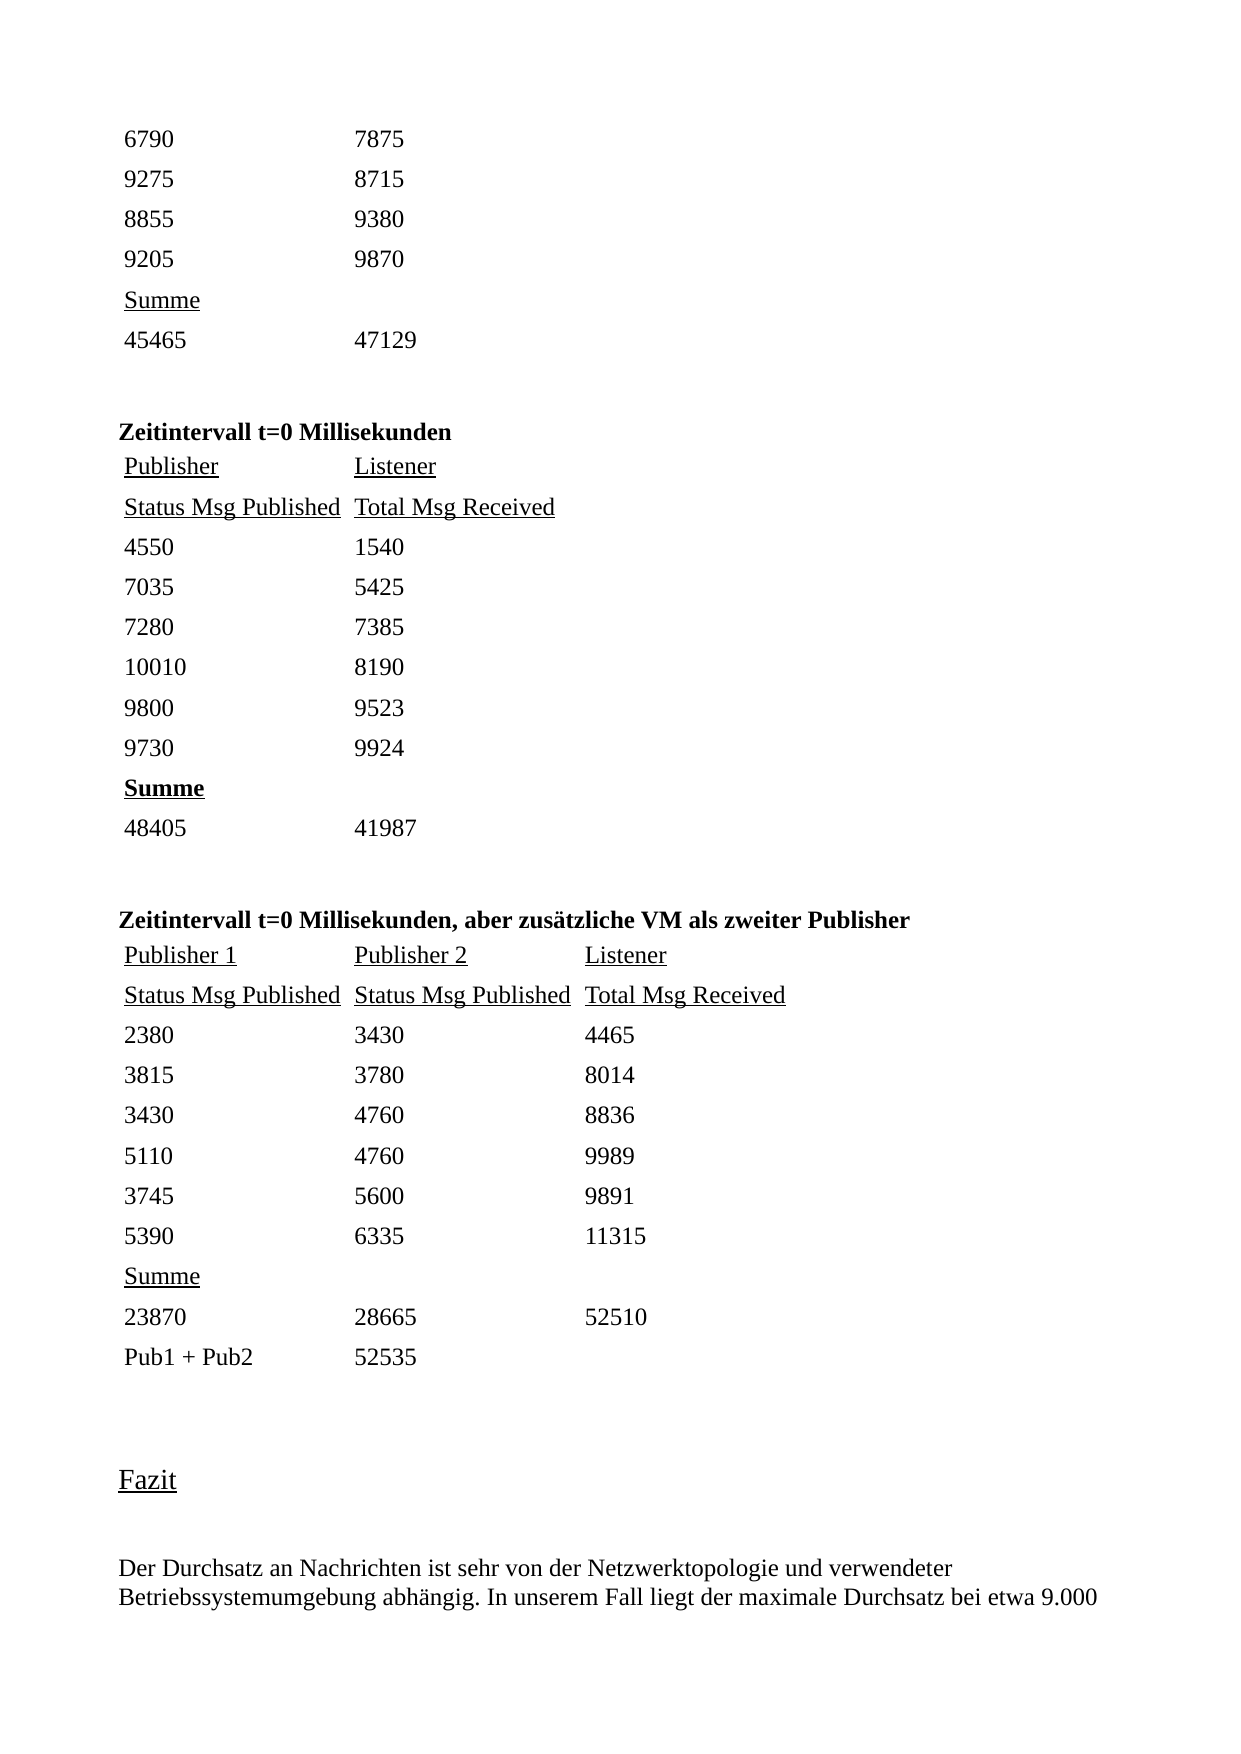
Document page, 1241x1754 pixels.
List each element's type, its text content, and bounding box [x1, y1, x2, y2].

table_cell [349, 767, 563, 807]
table_cell 3430 [349, 1014, 579, 1054]
table_cell 23870 [118, 1296, 348, 1336]
table_cell 41987 [349, 808, 563, 848]
table_cell Summe [118, 279, 348, 319]
table_cell 6335 [349, 1215, 579, 1256]
table_cell Status Msg Published [118, 486, 348, 526]
table_cell 8715 [349, 158, 563, 198]
table_cell [579, 1256, 793, 1296]
table_cell Pub1 + Pub2 [118, 1336, 348, 1376]
table_cell 5390 [118, 1215, 348, 1256]
table_cell 7035 [118, 566, 348, 606]
table_cell 3430 [118, 1095, 348, 1135]
table_cell 9891 [579, 1175, 793, 1215]
table_cell 9800 [118, 687, 348, 727]
table_cell 9989 [579, 1135, 793, 1175]
table_cell 9730 [118, 727, 348, 767]
table_cell 52535 [349, 1336, 579, 1376]
table_cell 7875 [349, 118, 563, 158]
table_cell 3780 [349, 1055, 579, 1095]
table_header Publisher [118, 446, 348, 486]
table_cell 9205 [118, 239, 348, 279]
table_cell 9870 [349, 239, 563, 279]
table_cell Summe [118, 1256, 348, 1296]
table_cell 5600 [349, 1175, 579, 1215]
table_cell 4760 [349, 1135, 579, 1175]
table_cell Summe [118, 767, 348, 807]
table_cell 11315 [579, 1215, 793, 1256]
table_cell 9380 [349, 199, 563, 239]
table_cell Status Msg Published [349, 974, 579, 1014]
table_cell 8014 [579, 1055, 793, 1095]
table_cell 4465 [579, 1014, 793, 1054]
table_header Publisher 2 [349, 934, 579, 974]
table_cell Total Msg Received [349, 486, 563, 526]
table_cell 48405 [118, 808, 348, 848]
table_cell 9523 [349, 687, 563, 727]
table_cell Total Msg Received [579, 974, 793, 1014]
table_cell 9924 [349, 727, 563, 767]
table_cell Status Msg Published [118, 974, 348, 1014]
table_cell 4760 [349, 1095, 579, 1135]
table_cell 10010 [118, 647, 348, 687]
table_cell 1540 [349, 526, 563, 566]
table_cell 3745 [118, 1175, 348, 1215]
table_cell 45465 [118, 319, 348, 359]
table_cell 8190 [349, 647, 563, 687]
table_cell 52510 [579, 1296, 793, 1336]
table_cell 6790 [118, 118, 348, 158]
table_cell 3815 [118, 1055, 348, 1095]
table_cell [579, 1336, 793, 1376]
table_cell 2380 [118, 1014, 348, 1054]
text Zeitintervall t=0 Millisekunden, aber zusätzliche VM als zweiter Publisher [118, 905, 1122, 934]
table_cell 7385 [349, 606, 563, 647]
table_header Publisher 1 [118, 934, 348, 974]
table_header Listener [579, 934, 793, 974]
table_cell [349, 1256, 579, 1296]
table_cell 5425 [349, 566, 563, 606]
table_cell 47129 [349, 319, 563, 359]
text Zeitintervall t=0 Millisekunden [118, 417, 1122, 446]
table_cell 28665 [349, 1296, 579, 1336]
table_cell 8855 [118, 199, 348, 239]
table_header Listener [349, 446, 563, 486]
text Der Durchsatz an Nachrichten ist sehr von der Netzwerktopologie und verwendeter Betriebssystemumgebung abhängig. In unserem Fall liegt der maximale Durchsatz bei etwa 9.000 [118, 1553, 1122, 1611]
table_cell 9275 [118, 158, 348, 198]
table_cell 5110 [118, 1135, 348, 1175]
table_cell 8836 [579, 1095, 793, 1135]
text Fazit [118, 1462, 1122, 1496]
table_cell [349, 279, 563, 319]
table_cell 4550 [118, 526, 348, 566]
table_cell 7280 [118, 606, 348, 647]
